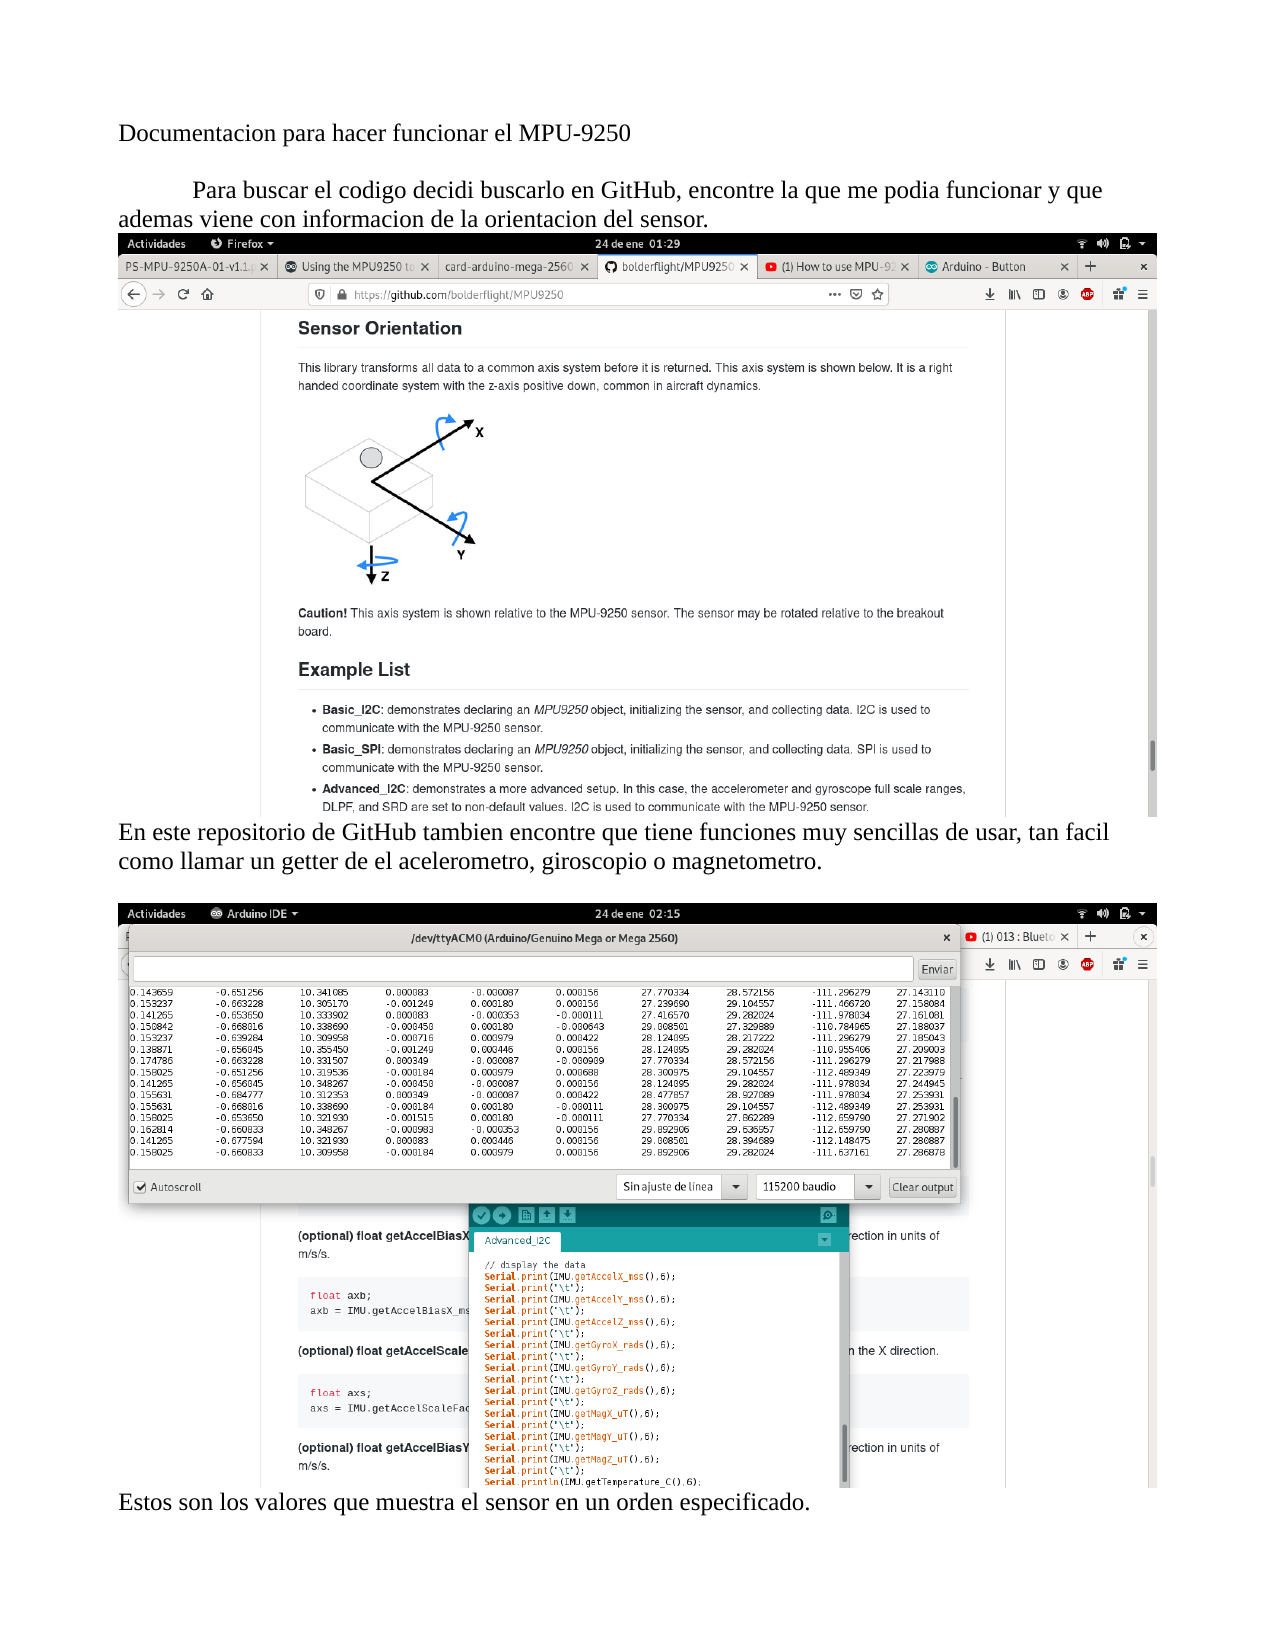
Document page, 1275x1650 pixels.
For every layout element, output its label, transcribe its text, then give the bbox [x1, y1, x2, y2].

text Documentacion para hacer funcionar el MPU-9250 [118, 118, 1157, 147]
text En este repositorio de GitHub tambien encontre que tiene funciones muy sencillas de usar, tan facil como llamar un getter de el acelerometro, giroscopio o magnetometro. [118, 817, 1157, 874]
text Para buscar el codigo decidi buscarlo en GitHub, encontre la que me podia funcionar y que ademas viene con informacion de la orientacion del sensor. [118, 176, 1157, 233]
picture [118, 233, 1157, 817]
text Estos son los valores que muestra el sensor en un orden especificado. [118, 1488, 1157, 1516]
picture [118, 903, 1157, 1488]
